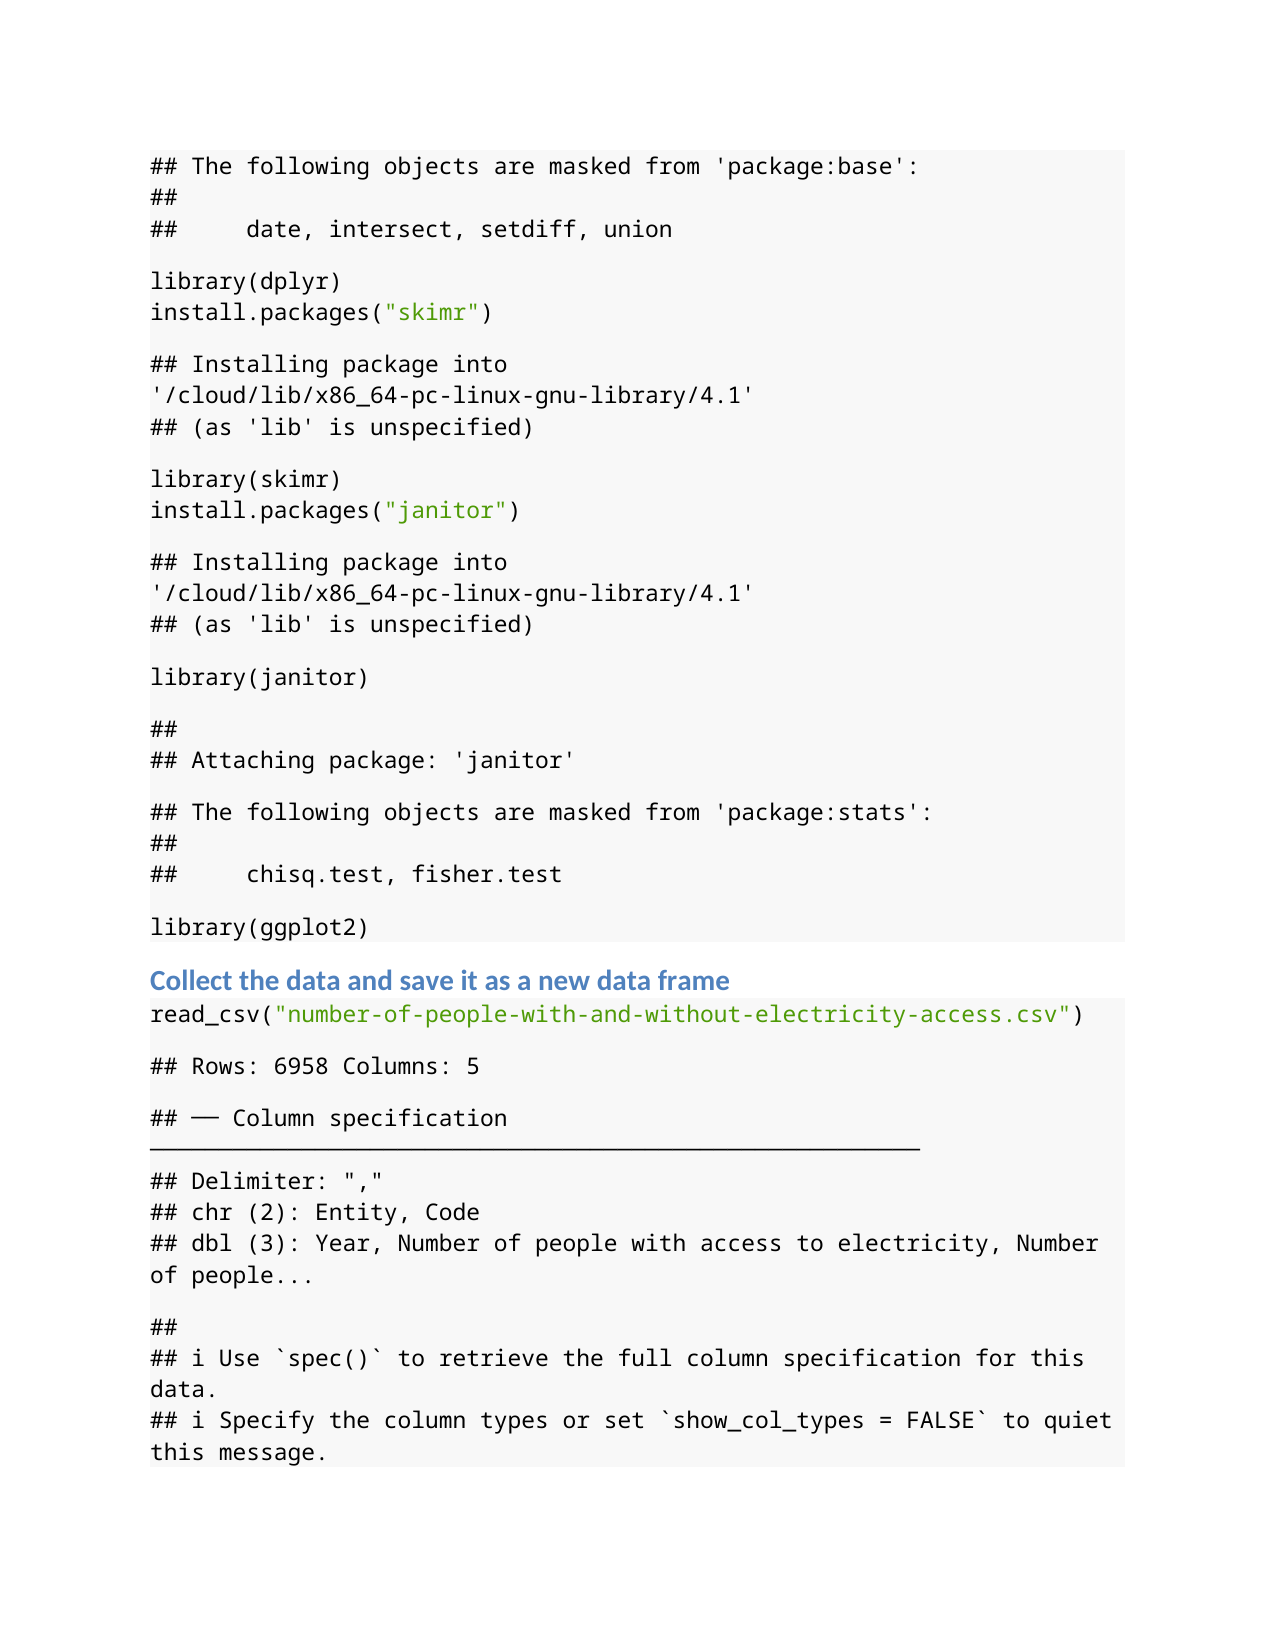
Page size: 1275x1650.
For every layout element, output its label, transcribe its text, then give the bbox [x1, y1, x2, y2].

text ## ## ℹ Use `spec()` to retrieve the full column specification for this data. ## ℹ Specify the column types or set `show_col_types = FALSE` to quiet this message. [150, 1311, 1125, 1467]
text ## The following objects are masked from 'package:base': ## ## date, intersect, setdiff, union [150, 150, 1125, 244]
text library(ggplot2) [370, 910, 1125, 942]
text library(dplyr) install.packages("skimr") [150, 264, 1125, 327]
text ## Installing package into '/cloud/lib/x86_64-pc-linux-gnu-library/4.1' ## (as 'lib' is unspecified) [150, 348, 1125, 442]
text ## ## Attaching package: 'janitor' [150, 712, 1125, 775]
text ## Rows: 6958 Columns: 5 [150, 1050, 1125, 1081]
text library(skimr) install.packages("janitor") [150, 462, 1125, 525]
text ## The following objects are masked from 'package:stats': ## ## chisq.test, fisher.test [150, 796, 1125, 889]
text ## Installing package into '/cloud/lib/x86_64-pc-linux-gnu-library/4.1' ## (as 'lib' is unspecified) [150, 546, 1125, 639]
text ## ── Column specification ──────────────────────────────────────────────────────── ## Delimiter: "," ## chr (2): Entity, Code ## dbl (3): Year, Number of people with access to electricity, Number of people... [150, 1102, 1125, 1290]
subtitle Collect the data and save it as a new data frame [150, 962, 1125, 998]
text library(janitor) [370, 660, 1125, 692]
